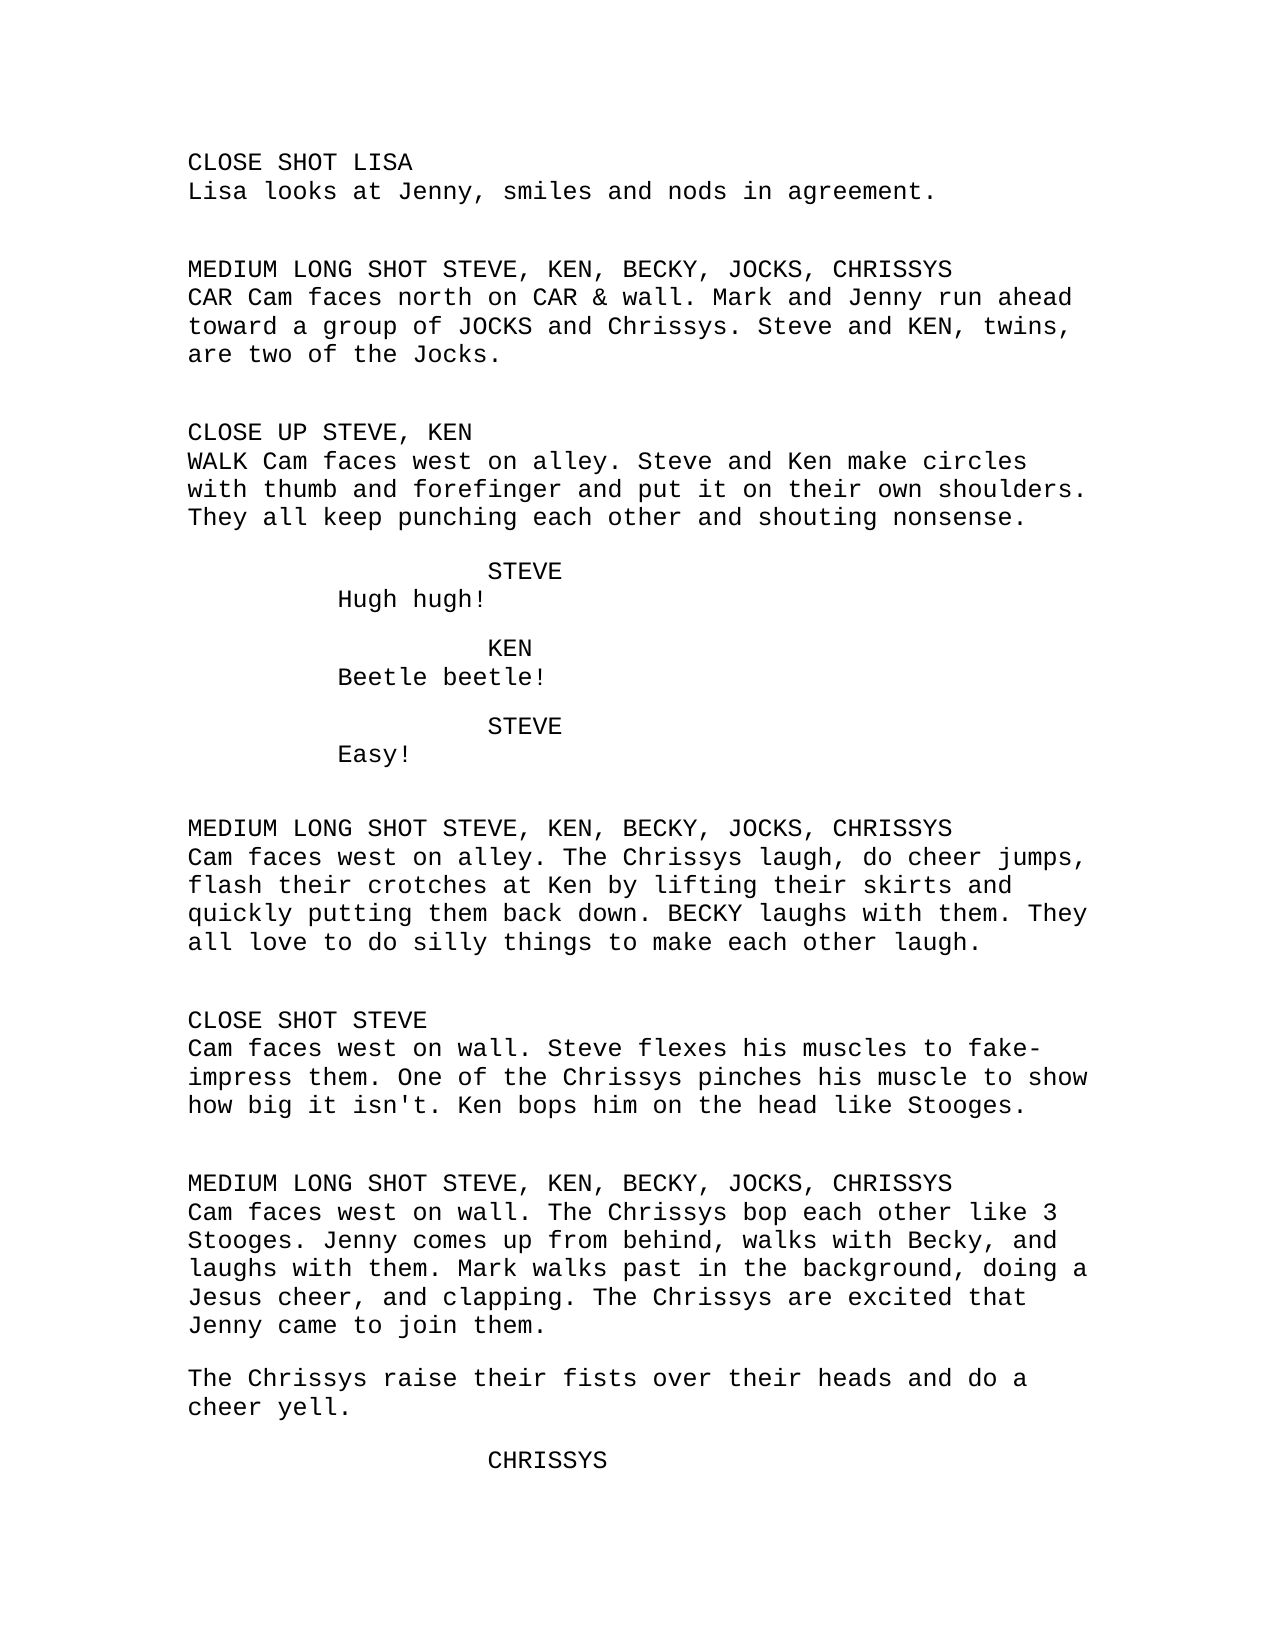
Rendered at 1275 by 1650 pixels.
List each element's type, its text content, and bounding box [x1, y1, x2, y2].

subtitle CLOSE UP STEVE, KEN [187, 420, 1087, 448]
text Hugh hugh! [337, 587, 937, 615]
text Easy! [337, 742, 937, 770]
text CHRISSYS [187, 1447, 1087, 1476]
text Cam faces west on wall. Steve flexes his muscles to fake-impress them. One of the Chrissys pinches his muscle to show how big it isn't. Ken bops him on the head like Stooges. [187, 1036, 1087, 1121]
subtitle CLOSE SHOT STEVE [187, 1007, 1087, 1036]
text STEVE [187, 558, 1087, 587]
subtitle CLOSE SHOT LISA [187, 150, 1087, 178]
text Cam faces west on alley. The Chrissys laugh, do cheer jumps, flash their crotches at Ken by lifting their skirts and quickly putting them back down. BECKY laughs with them. They all love to do silly things to make each other laugh. [187, 844, 1087, 957]
text Lisa looks at Jenny, smiles and nods in agreement. [187, 178, 1087, 207]
subtitle MEDIUM LONG SHOT STEVE, KEN, BECKY, JOCKS, CHRISSYS [187, 816, 1087, 844]
text Cam faces west on wall. The Chrissys bop each other like 3 Stooges. Jenny comes up from behind, walks with Becky, and laughs with them. Mark walks past in the background, doing a Jesus cheer, and clapping. The Chrissys are excited that Jenny came to join them. [187, 1199, 1087, 1341]
text KEN [187, 636, 1087, 664]
subtitle MEDIUM LONG SHOT STEVE, KEN, BECKY, JOCKS, CHRISSYS [187, 1171, 1087, 1199]
text The Chrissys raise their fists over their heads and do a cheer yell. [187, 1366, 1087, 1422]
subtitle MEDIUM LONG SHOT STEVE, KEN, BECKY, JOCKS, CHRISSYS [187, 257, 1087, 285]
text CAR Cam faces north on CAR & wall. Mark and Jenny run ahead toward a group of JOCKS and Chrissys. Steve and KEN, twins, are two of the Jocks. [187, 285, 1087, 370]
text STEVE [187, 713, 1087, 742]
text WALK Cam faces west on alley. Steve and Ken make circles with thumb and forefinger and put it on their own shoulders. They all keep punching each other and shouting nonsense. [187, 448, 1087, 533]
text Beetle beetle! [337, 664, 937, 692]
